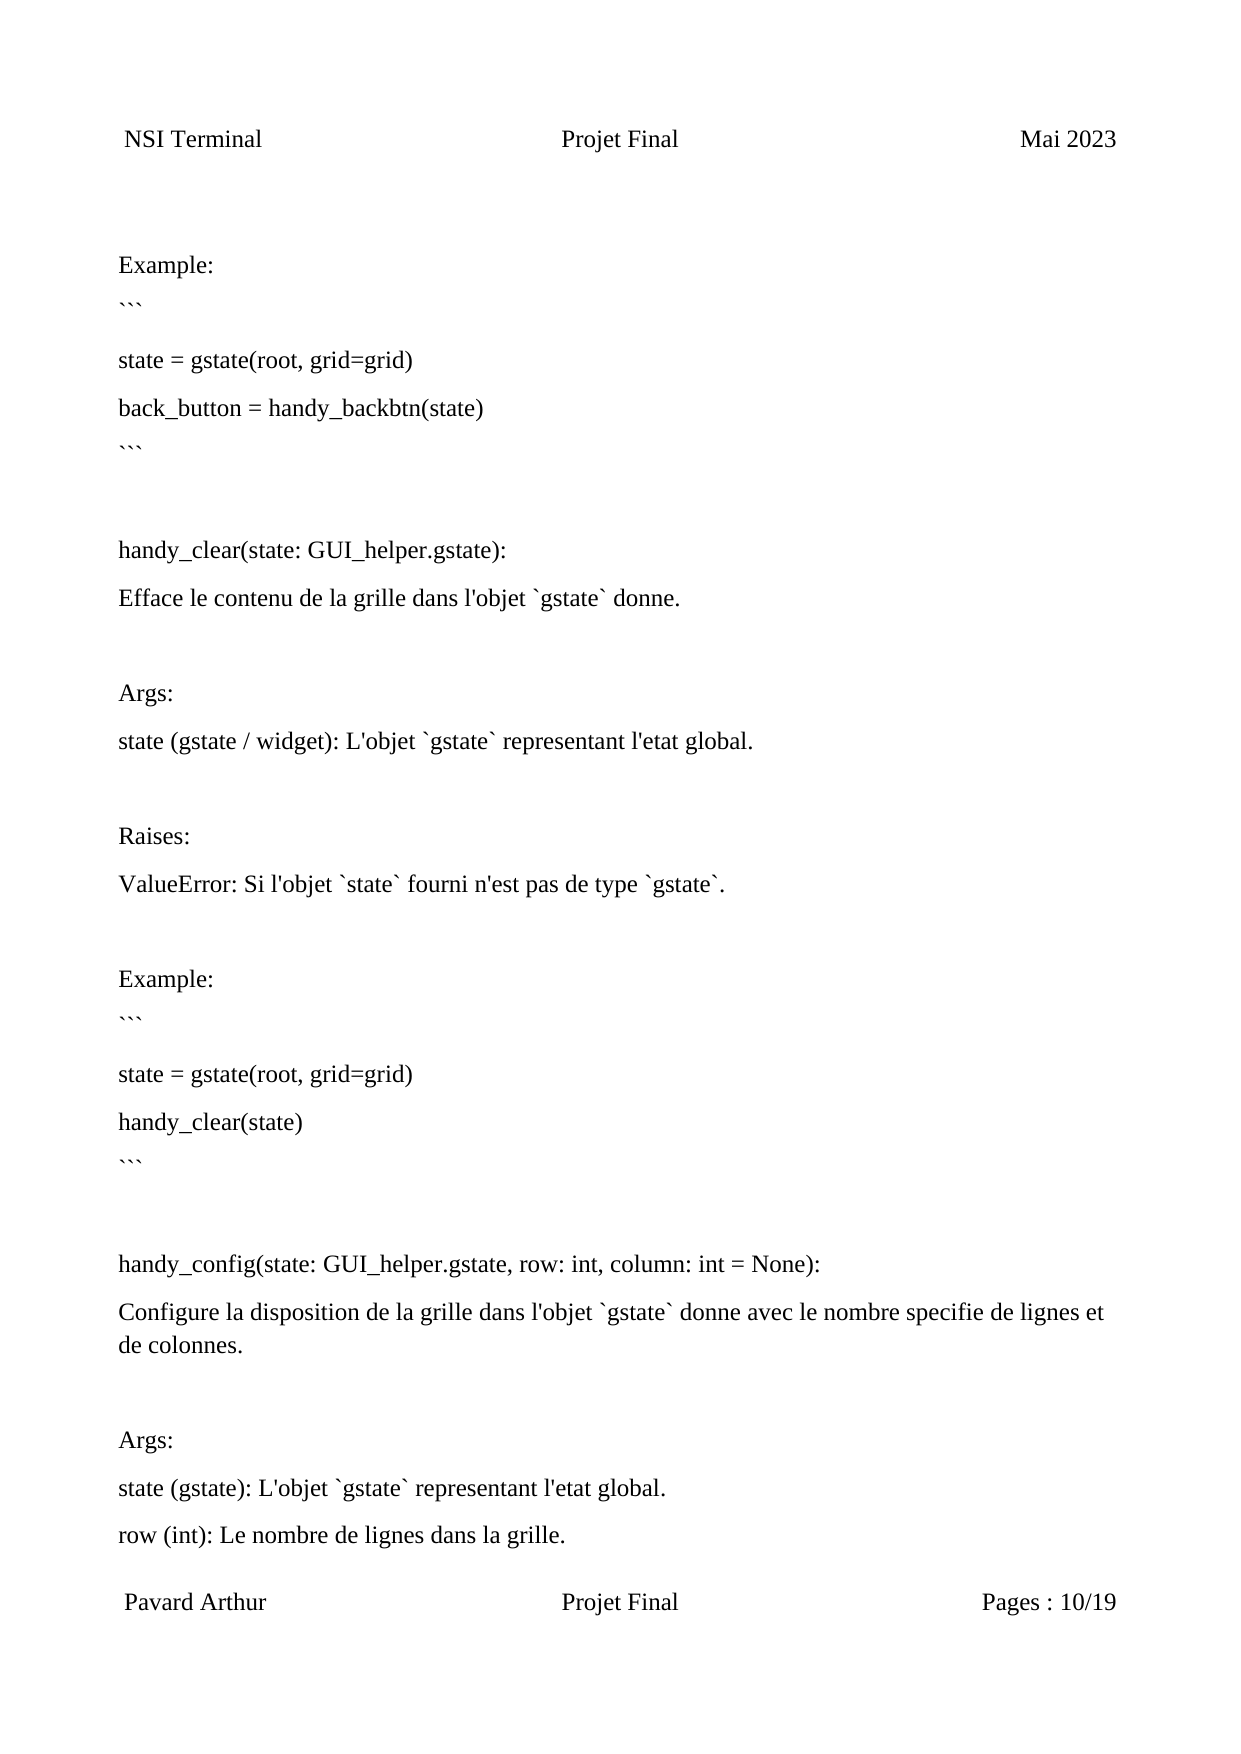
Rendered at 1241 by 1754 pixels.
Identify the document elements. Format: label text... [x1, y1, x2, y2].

text Args: [118, 678, 1122, 707]
text state (gstate / widget): L'objet `gstate` representant l'etat global. [118, 726, 1122, 754]
text Efface le contenu de la grille dans l'objet `gstate` donne. [118, 583, 1122, 612]
text state = gstate(root, grid=grid) [118, 1059, 1122, 1088]
text ``` [118, 440, 1122, 469]
text back_button = handy_backbtn(state) [118, 393, 1122, 421]
text ``` [118, 1154, 1122, 1183]
text ``` [118, 297, 1122, 326]
text handy_clear(state) [118, 1107, 1122, 1135]
text Raises: [118, 821, 1122, 850]
text ``` [118, 1011, 1122, 1040]
text Configure la disposition de la grille dans l'objet `gstate` donne avec le nombre specifie de lignes et de colonnes. [118, 1297, 1122, 1359]
text Example: [118, 964, 1122, 993]
text state = gstate(root, grid=grid) [118, 345, 1122, 374]
text handy_clear(state: GUI_helper.gstate): [118, 535, 1122, 564]
text row (int): Le nombre de lignes dans la grille. [118, 1521, 1122, 1549]
text Args: [118, 1425, 1122, 1454]
text Example: [118, 250, 1122, 278]
text ValueError: Si l'objet `state` fourni n'est pas de type `gstate`. [118, 869, 1122, 897]
text state (gstate): L'objet `gstate` representant l'etat global. [118, 1473, 1122, 1502]
text handy_config(state: GUI_helper.gstate, row: int, column: int = None): [118, 1249, 1122, 1278]
